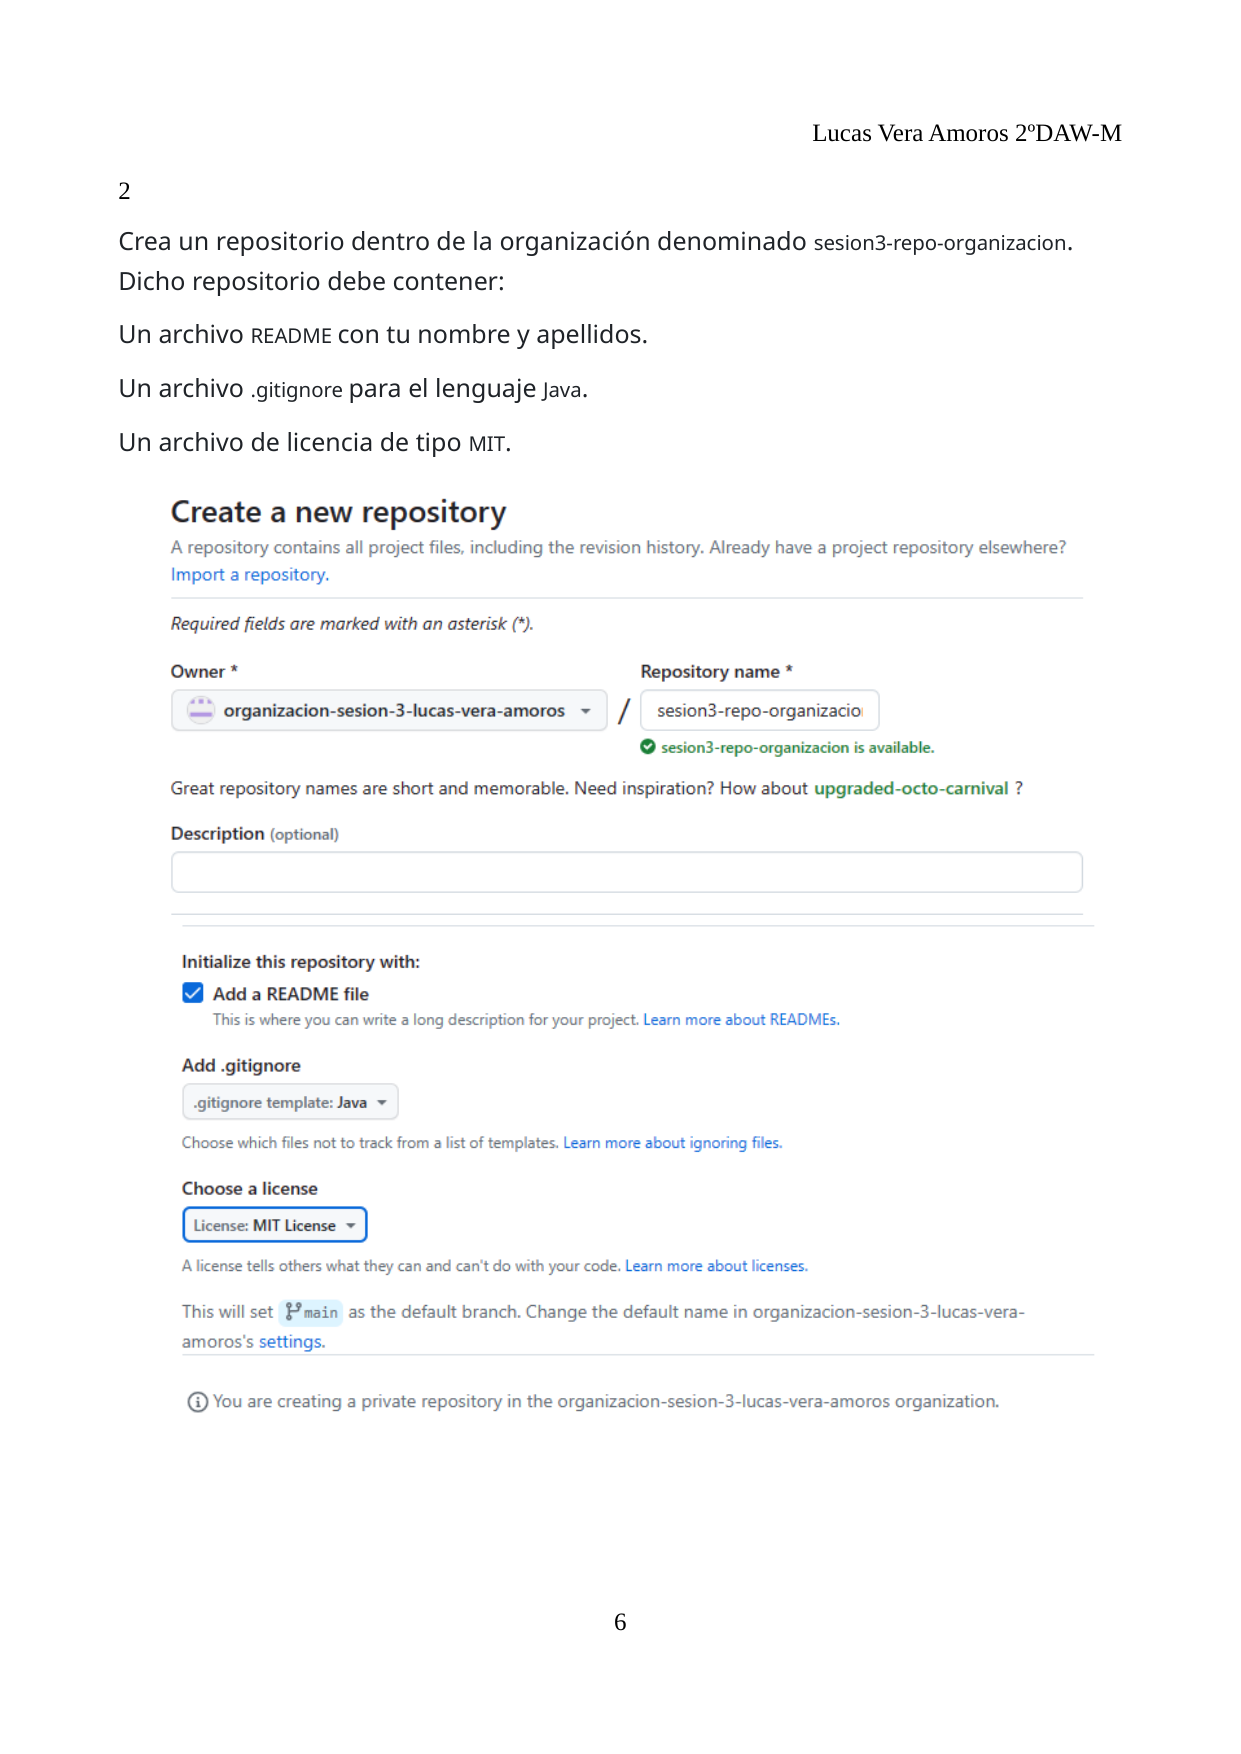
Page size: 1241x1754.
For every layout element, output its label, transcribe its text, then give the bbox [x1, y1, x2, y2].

text Un archivo de licencia de tipo MIT. [118, 424, 1122, 458]
text Un archivo .gitignore para el lenguaje Java. [118, 371, 1122, 405]
text 2 [118, 176, 1122, 205]
picture [130, 477, 1135, 915]
text Un archivo README con tu nombre y apellidos. [118, 317, 1122, 351]
picture [136, 924, 1141, 1432]
text Crea un repositorio dentro de la organización denominado sesion3-repo-organizacion. Dicho repositorio debe contener: [118, 224, 1122, 297]
